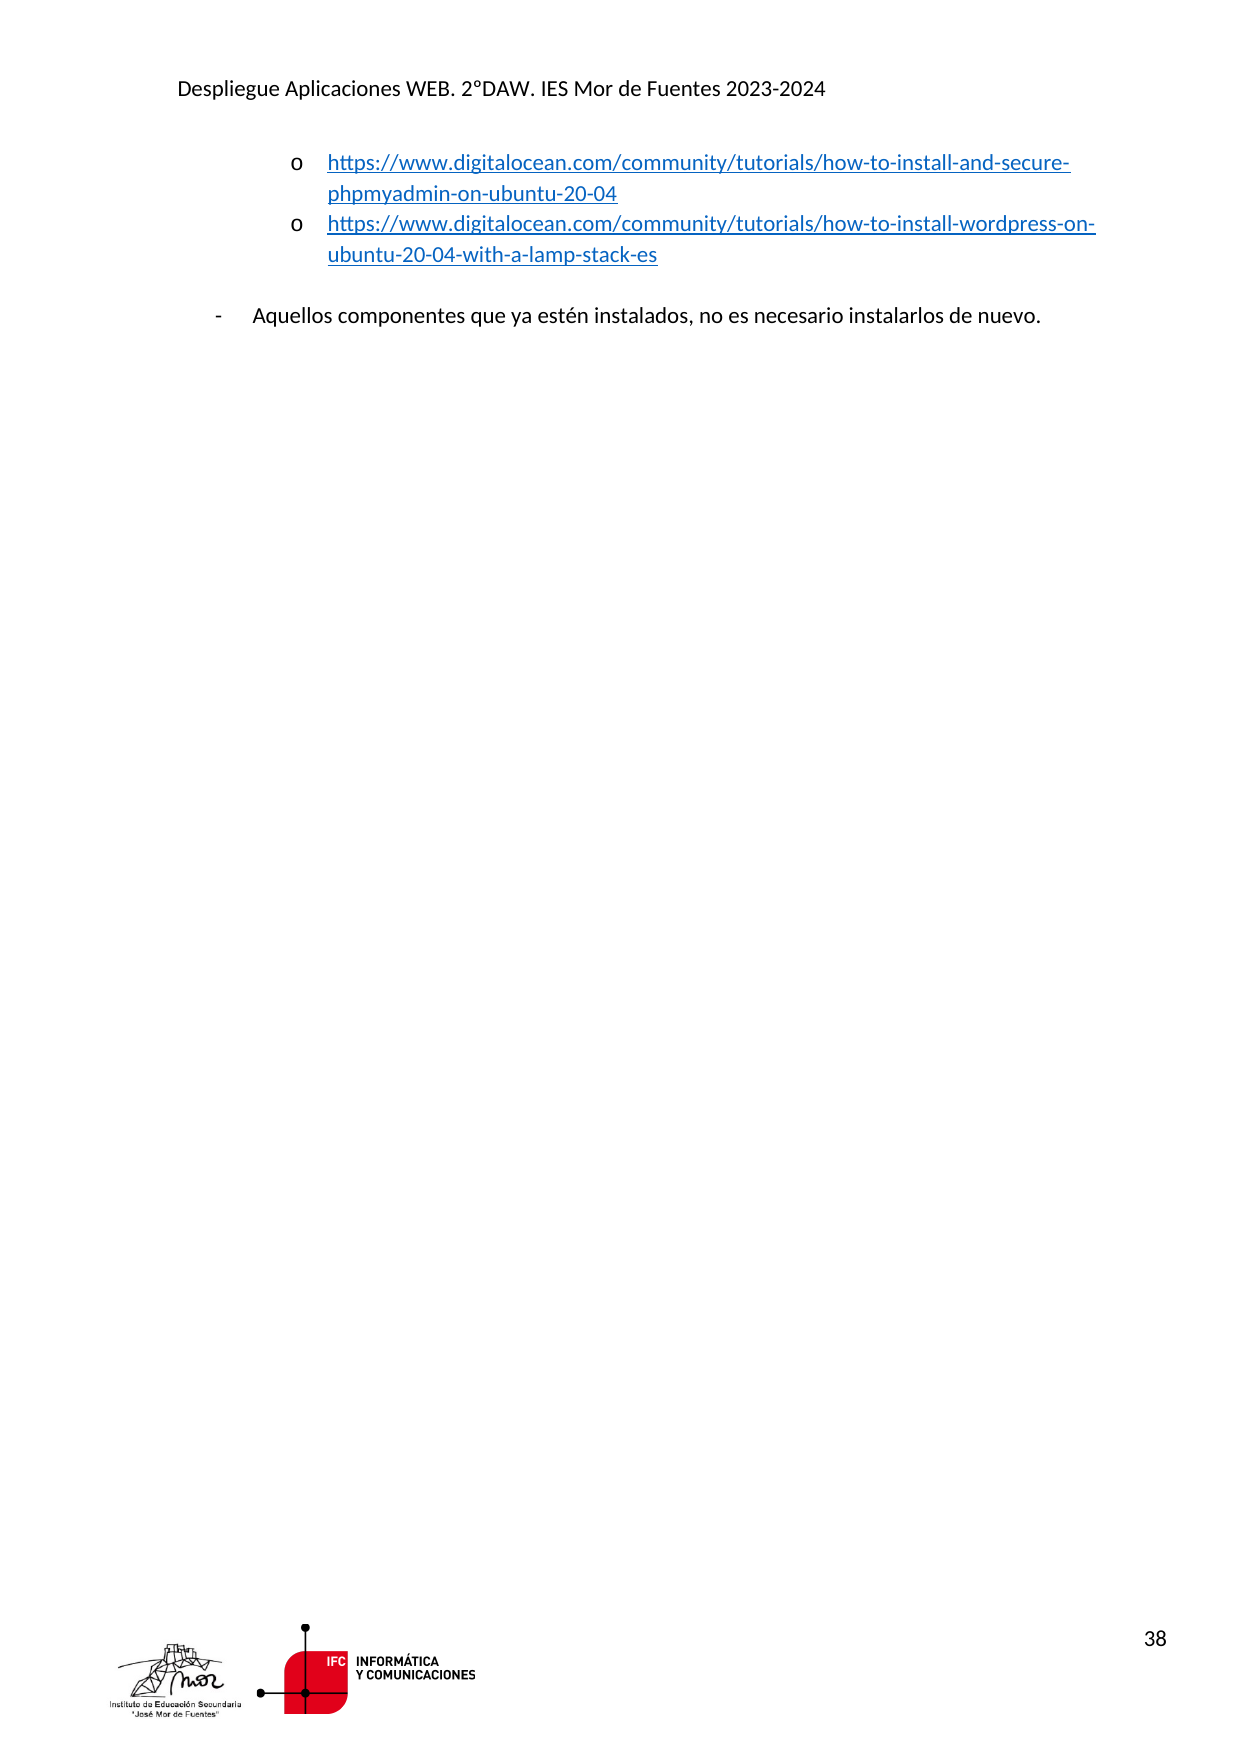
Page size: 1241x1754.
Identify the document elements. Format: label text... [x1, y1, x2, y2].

list Aquellos componentes que ya estén instalados, no es necesario instalarlos de nuevo. [215, 301, 1167, 329]
picture [100, 1631, 249, 1736]
list https://www.digitalocean.com/community/tutorials/how-to-install-wordpress-on-ubuntu-20-04-with-a-lamp-stack-es [290, 209, 1167, 268]
picture [256, 1624, 475, 1714]
list https://www.digitalocean.com/community/tutorials/how-to-install-and-secure-phpmyadmin-on-ubuntu-20-04 [290, 148, 1167, 207]
